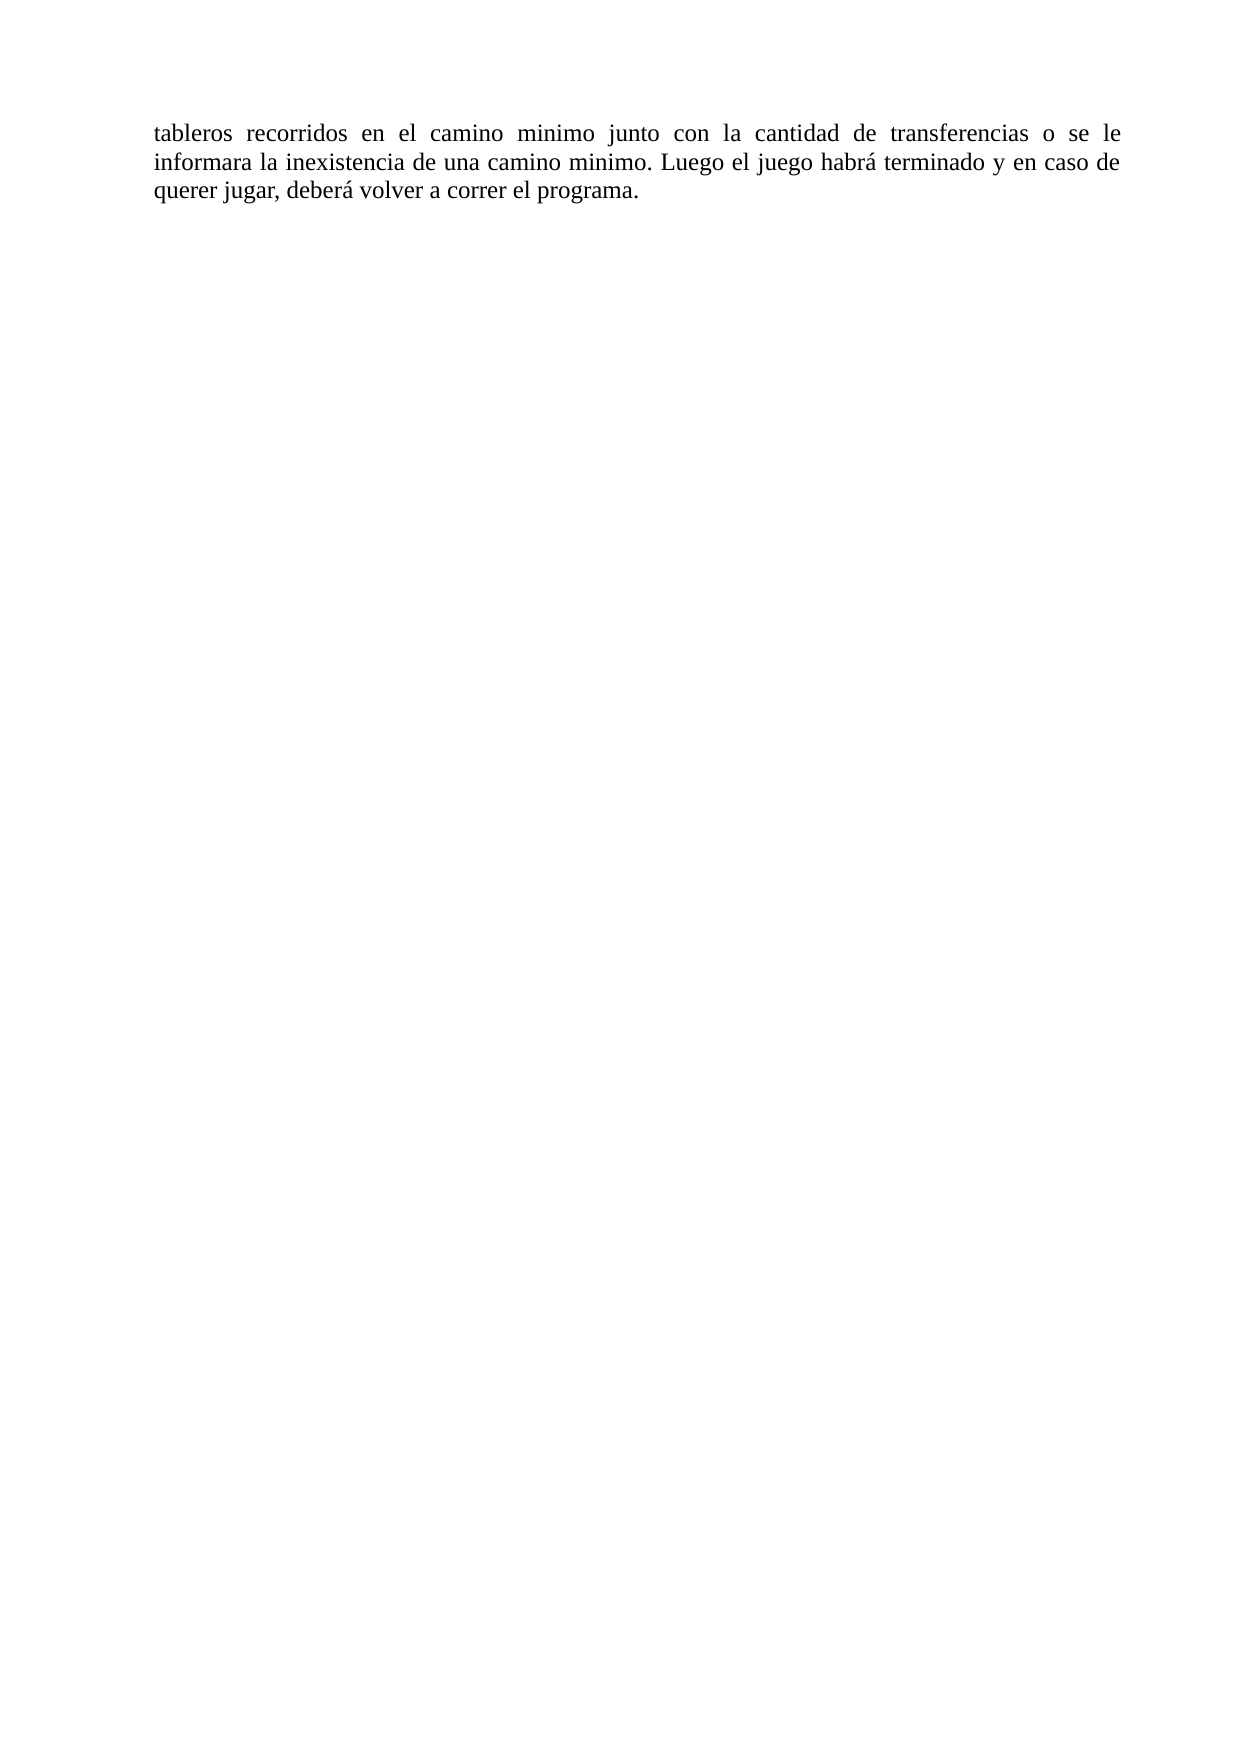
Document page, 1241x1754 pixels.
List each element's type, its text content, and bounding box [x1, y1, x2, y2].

list tableros recorridos en el camino minimo junto con la cantidad de transferencias o se le informara la inexistencia de una camino minimo. Luego el juego habrá terminado y en caso de querer jugar, deberá volver a correr el programa. [118, 118, 1122, 204]
